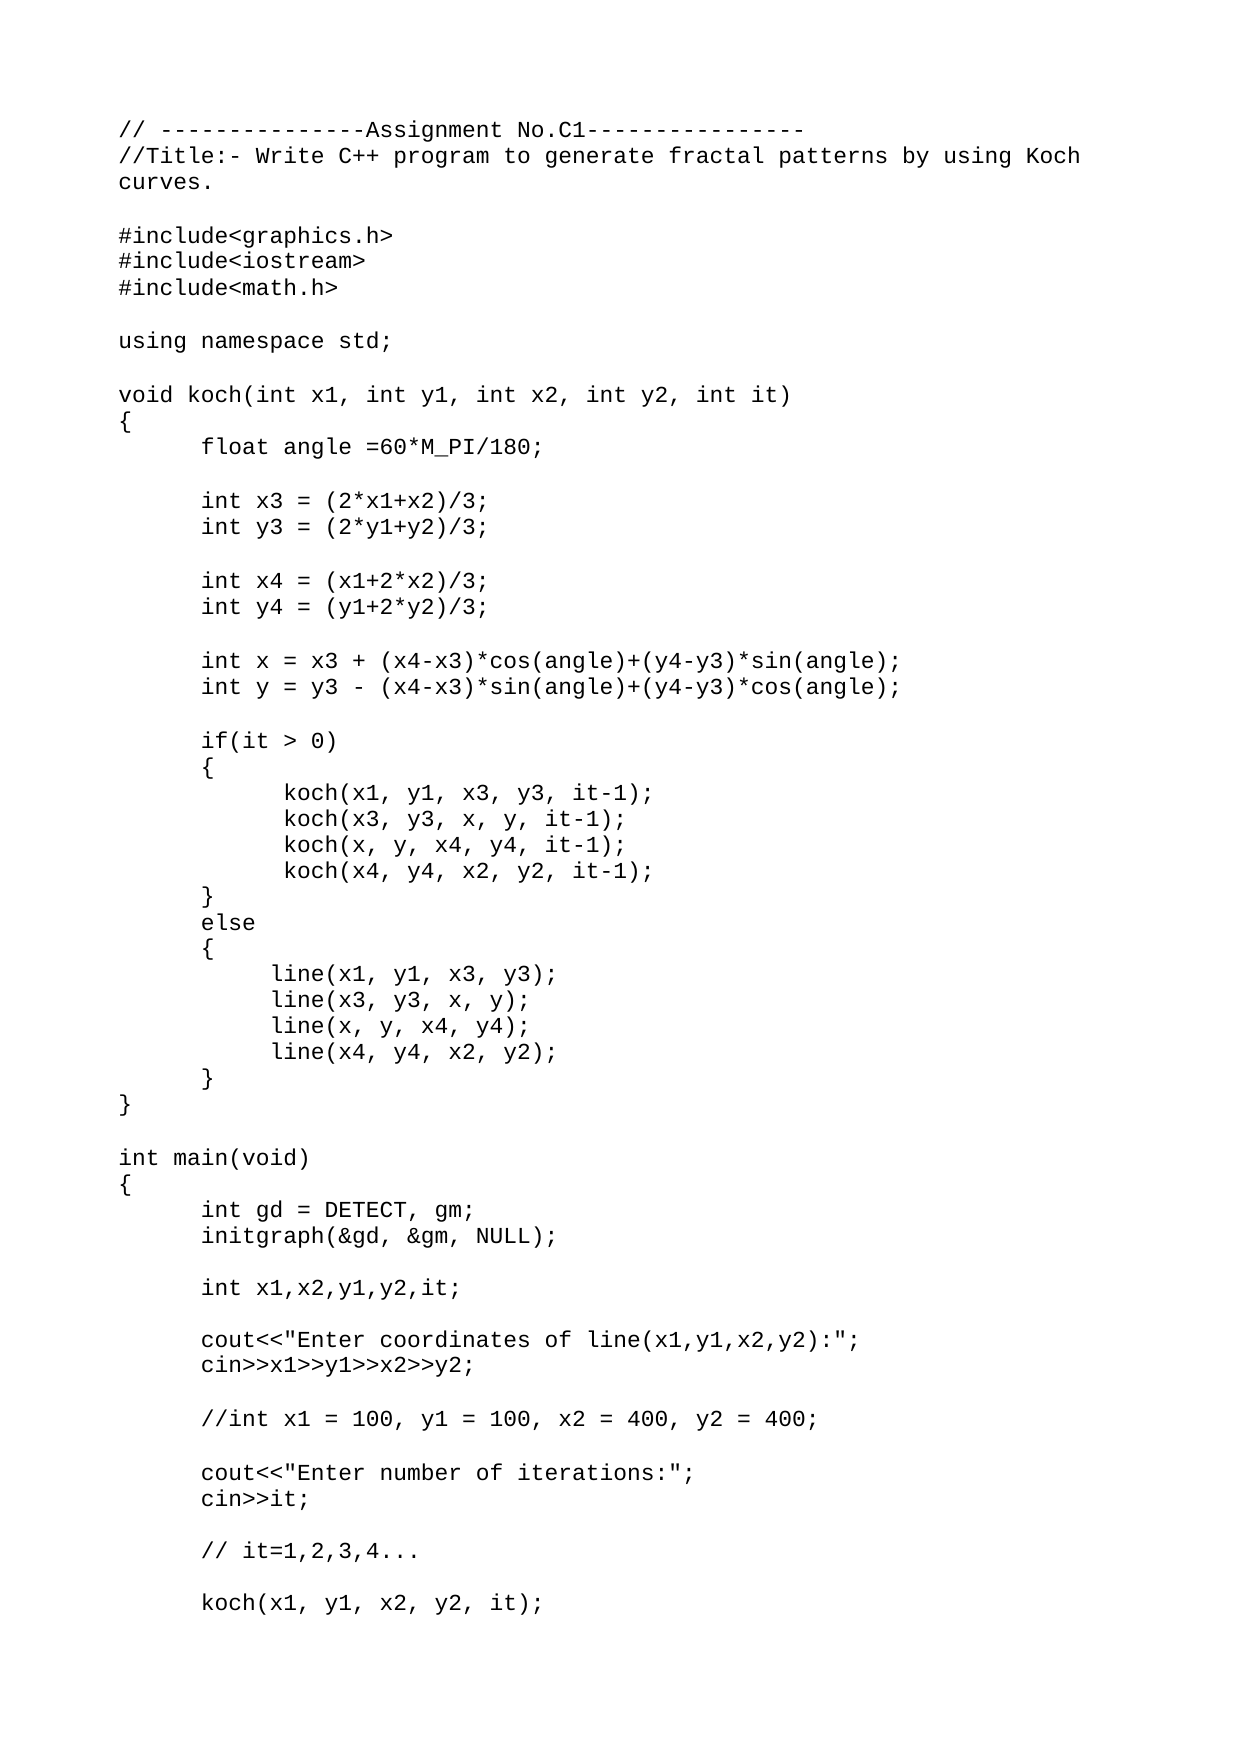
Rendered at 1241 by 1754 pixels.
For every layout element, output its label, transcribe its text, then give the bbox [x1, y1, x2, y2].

text { [118, 1172, 1122, 1198]
text //Title:- Write C++ program to generate fractal patterns by using Koch curves. [118, 144, 1122, 196]
text koch(x1, y1, x2, y2, it); [118, 1591, 1122, 1617]
text int y = y3 - (x4-x3)*sin(angle)+(y4-y3)*cos(angle); [118, 675, 1122, 701]
text int x = x3 + (x4-x3)*cos(angle)+(y4-y3)*sin(angle); [118, 649, 1122, 675]
text } [118, 885, 1122, 911]
text // ---------------Assignment No.C1---------------- [118, 118, 1122, 144]
text int x3 = (2*x1+x2)/3; [118, 489, 1122, 516]
text cin>>it; [118, 1488, 1122, 1514]
text { [118, 755, 1122, 781]
text cout<<"Enter coordinates of line(x1,y1,x2,y2):"; [118, 1328, 1122, 1354]
text koch(x4, y4, x2, y2, it-1); [118, 859, 1122, 885]
text #include<iostream> [118, 250, 1122, 276]
text line(x1, y1, x3, y3); [118, 963, 1122, 989]
text else [118, 911, 1122, 937]
text cout<<"Enter number of iterations:"; [118, 1462, 1122, 1488]
text initgraph(&gd, &gm, NULL); [118, 1224, 1122, 1250]
text int y3 = (2*y1+y2)/3; [118, 516, 1122, 541]
text int gd = DETECT, gm; [118, 1198, 1122, 1224]
text { [118, 937, 1122, 963]
text koch(x3, y3, x, y, it-1); [118, 807, 1122, 833]
text } [118, 1092, 1122, 1118]
text int x1,x2,y1,y2,it; [118, 1276, 1122, 1302]
text using namespace std; [118, 330, 1122, 356]
text #include<graphics.h> [118, 224, 1122, 250]
text int x4 = (x1+2*x2)/3; [118, 569, 1122, 595]
text void koch(int x1, int y1, int x2, int y2, int it) [118, 384, 1122, 410]
text int y4 = (y1+2*y2)/3; [118, 595, 1122, 621]
text } [118, 1066, 1122, 1092]
text line(x, y, x4, y4); [118, 1014, 1122, 1041]
text koch(x1, y1, x3, y3, it-1); [118, 781, 1122, 807]
text koch(x, y, x4, y4, it-1); [118, 833, 1122, 859]
text int main(void) [118, 1146, 1122, 1172]
text // it=1,2,3,4... [118, 1539, 1122, 1566]
text line(x4, y4, x2, y2); [118, 1041, 1122, 1066]
text #include<math.h> [118, 276, 1122, 302]
text { [118, 410, 1122, 436]
text cin>>x1>>y1>>x2>>y2; [118, 1354, 1122, 1380]
text //int x1 = 100, y1 = 100, x2 = 400, y2 = 400; [118, 1408, 1122, 1434]
text float angle =60*M_PI/180; [118, 436, 1122, 462]
text line(x3, y3, x, y); [118, 989, 1122, 1014]
text if(it > 0) [118, 729, 1122, 755]
